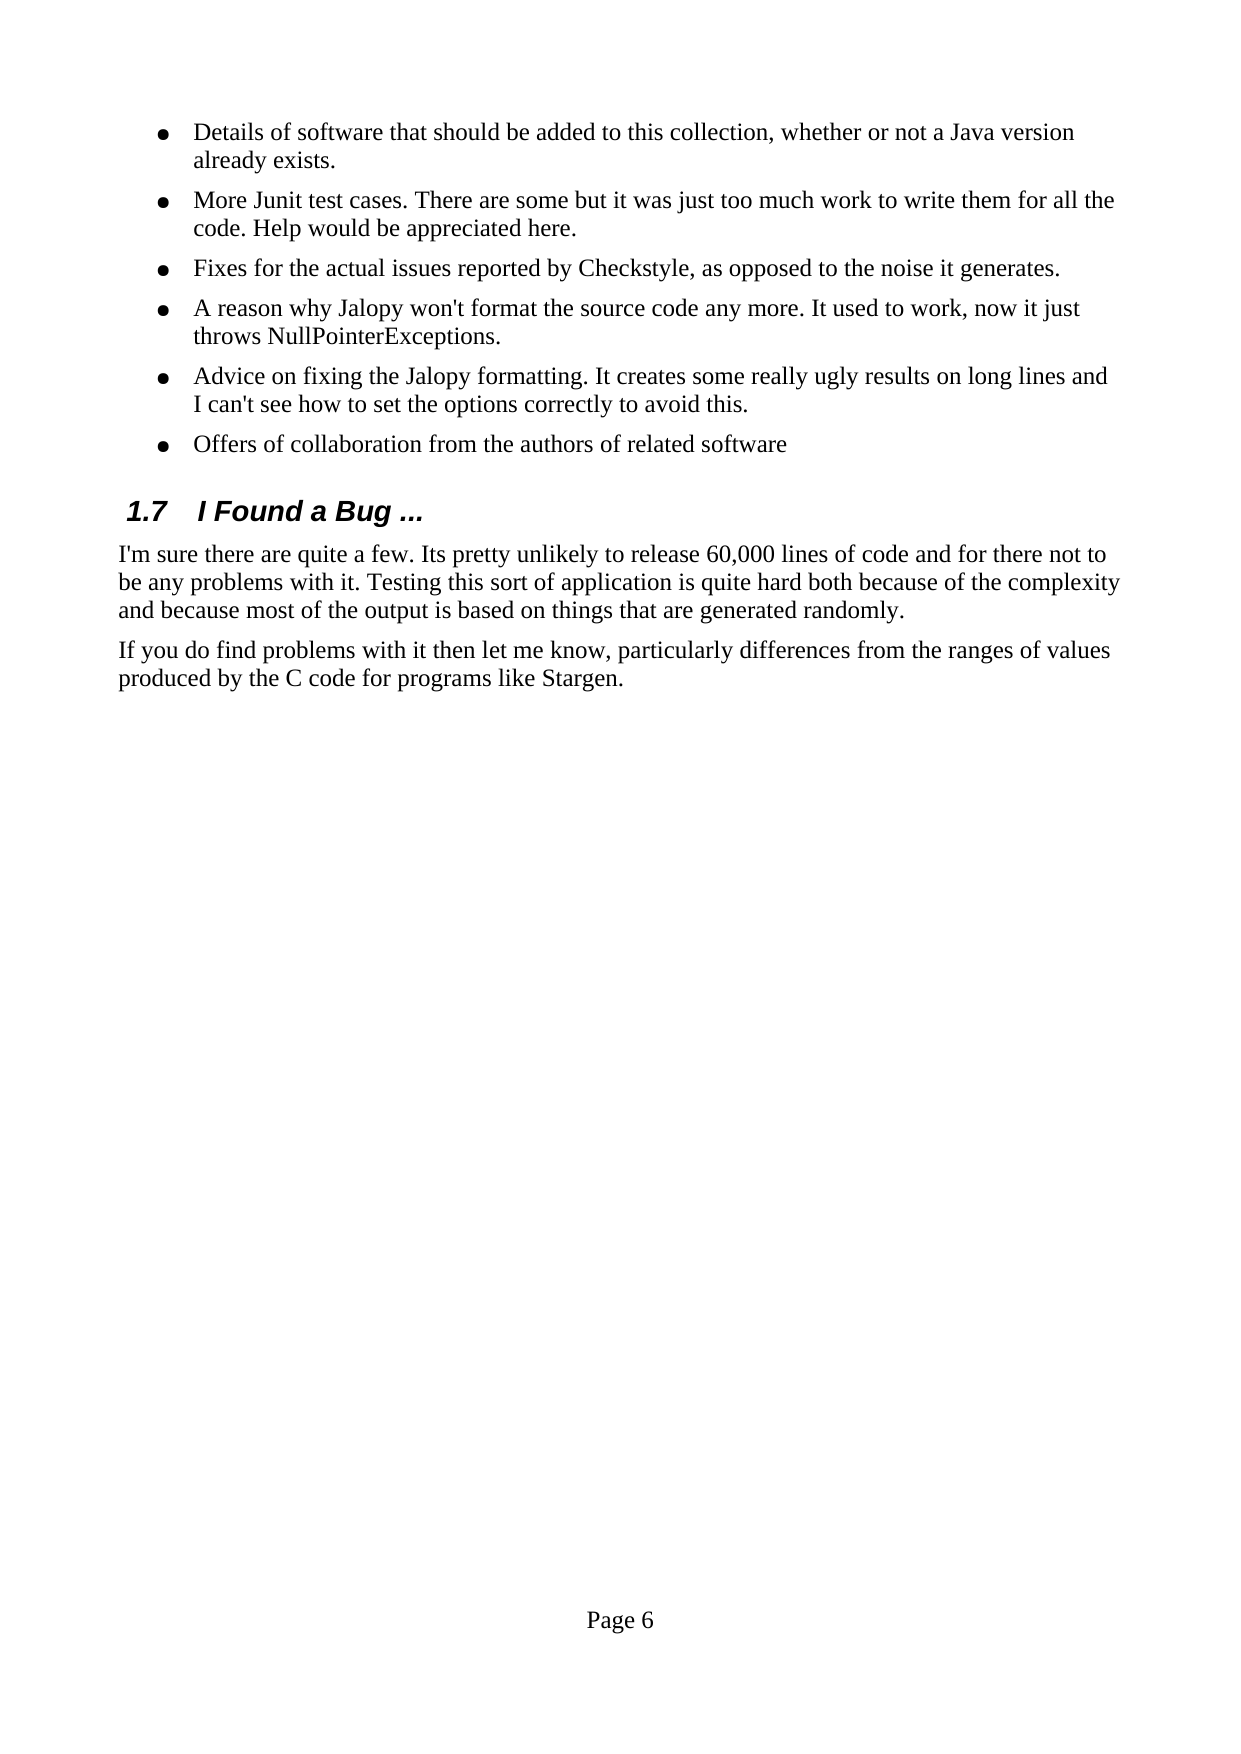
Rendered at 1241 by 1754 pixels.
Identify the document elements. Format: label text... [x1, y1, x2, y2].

list Fixes for the actual issues reported by Checkstyle, as opposed to the noise it generates. [156, 254, 1122, 282]
subtitle I Found a Bug ... [118, 495, 1122, 528]
list A reason why Jalopy won't format the source code any more. It used to work, now it just throws NullPointerExceptions. [156, 294, 1122, 349]
text If you do find problems with it then let me know, particularly differences from the ranges of values produced by the C code for programs like Stargen. [118, 636, 1122, 691]
list Details of software that should be added to this collection, whether or not a Java version already exists. [156, 118, 1122, 173]
list Offers of collaboration from the authors of related software [156, 430, 1122, 458]
list Advice on fixing the Jalopy formatting. It creates some really ugly results on long lines and I can't see how to set the options correctly to avoid this. [156, 362, 1122, 417]
text I'm sure there are quite a few. Its pretty unlikely to release 60,000 lines of code and for there not to be any problems with it. Testing this sort of application is quite hard both because of the complexity and because most of the output is based on things that are generated randomly. [118, 540, 1122, 623]
list More Junit test cases. There are some but it was just too much work to write them for all the code. Help would be appreciated here. [156, 186, 1122, 241]
